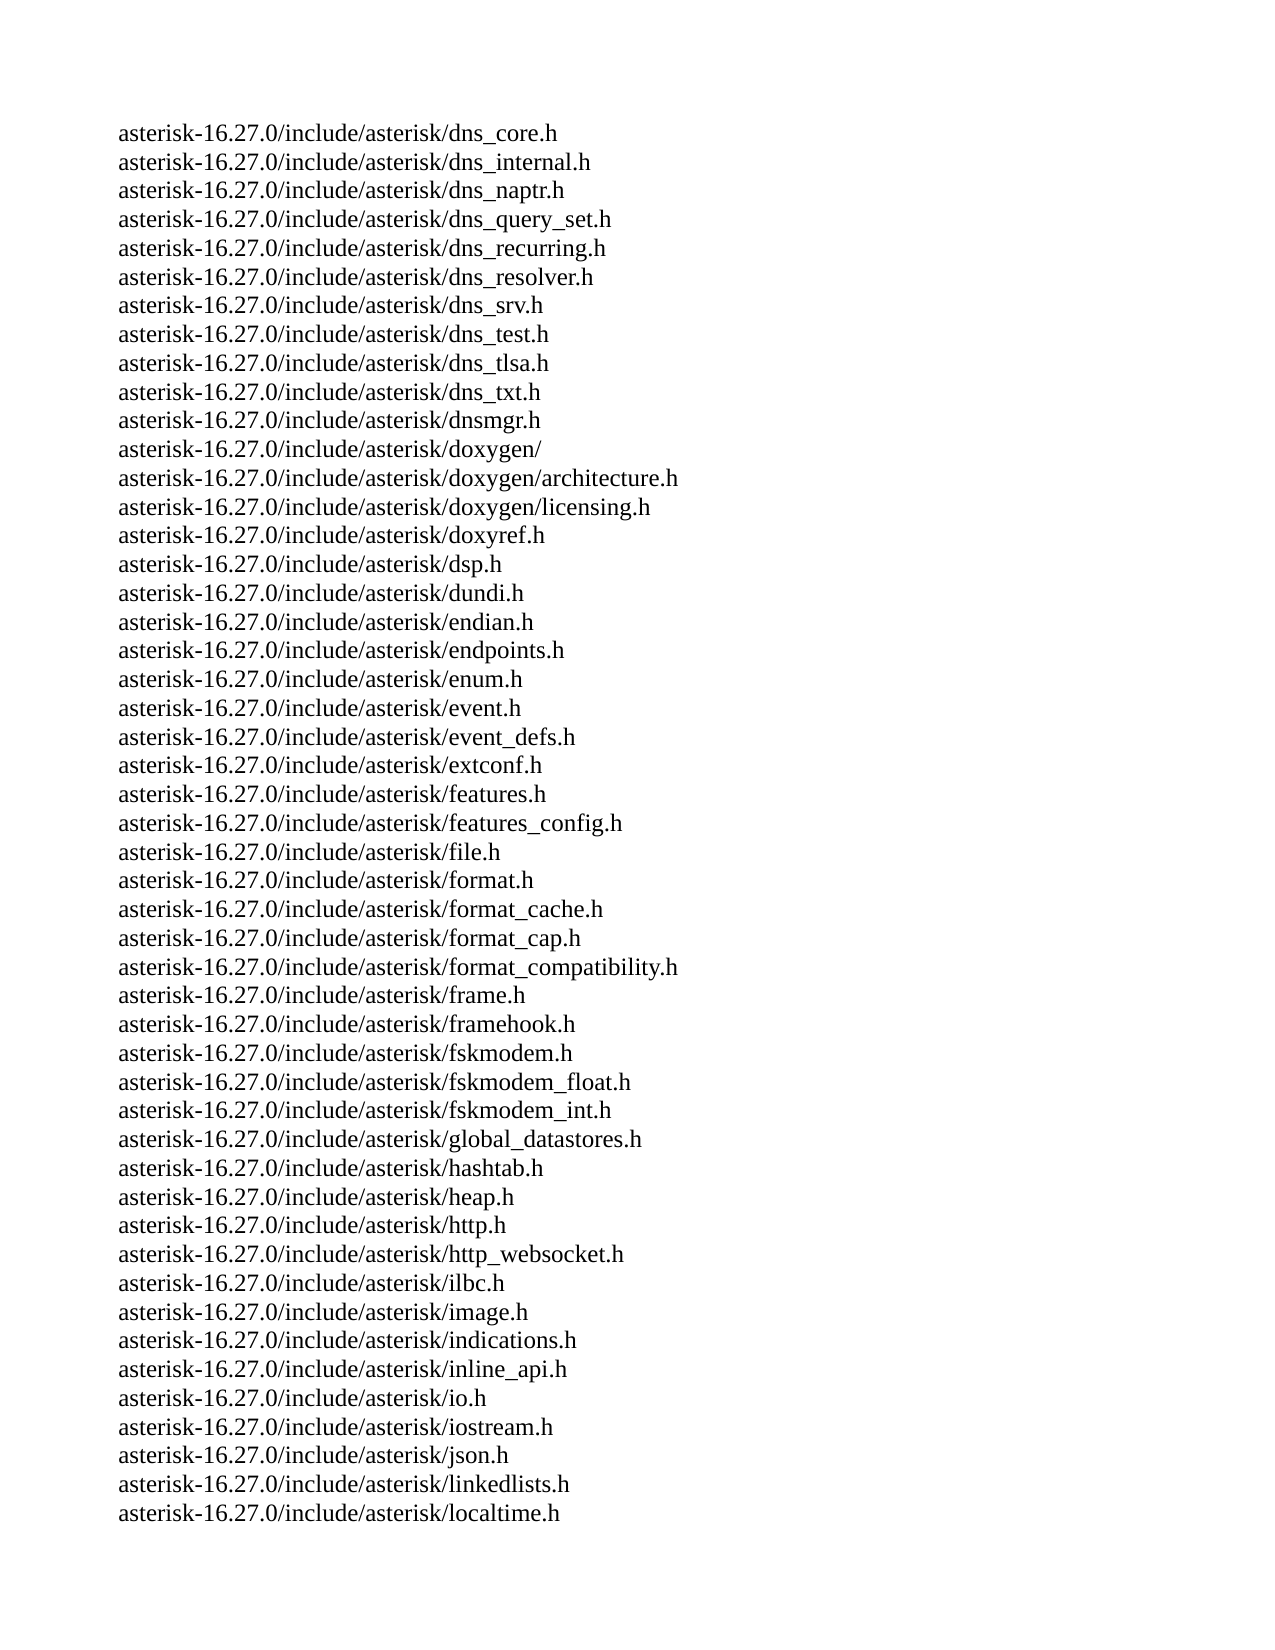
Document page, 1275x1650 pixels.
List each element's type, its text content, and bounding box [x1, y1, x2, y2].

text asterisk-16.27.0/include/asterisk/hashtab.h [118, 1153, 1157, 1182]
text asterisk-16.27.0/include/asterisk/dns_recurring.h [118, 233, 1157, 262]
text asterisk-16.27.0/include/asterisk/image.h [118, 1297, 1157, 1326]
text asterisk-16.27.0/include/asterisk/doxyref.h [118, 521, 1157, 549]
text asterisk-16.27.0/include/asterisk/frame.h [118, 981, 1157, 1009]
text asterisk-16.27.0/include/asterisk/dns_internal.h [118, 147, 1157, 176]
text asterisk-16.27.0/include/asterisk/fskmodem_float.h [118, 1067, 1157, 1096]
text asterisk-16.27.0/include/asterisk/dns_query_set.h [118, 204, 1157, 233]
text asterisk-16.27.0/include/asterisk/extconf.h [118, 751, 1157, 779]
text asterisk-16.27.0/include/asterisk/indications.h [118, 1326, 1157, 1354]
text asterisk-16.27.0/include/asterisk/dsp.h [118, 549, 1157, 578]
text asterisk-16.27.0/include/asterisk/file.h [118, 837, 1157, 866]
text asterisk-16.27.0/include/asterisk/doxygen/licensing.h [118, 492, 1157, 521]
text asterisk-16.27.0/include/asterisk/global_datastores.h [118, 1124, 1157, 1153]
text asterisk-16.27.0/include/asterisk/io.h [118, 1383, 1157, 1412]
text asterisk-16.27.0/include/asterisk/event_defs.h [118, 722, 1157, 751]
text asterisk-16.27.0/include/asterisk/features.h [118, 779, 1157, 808]
text asterisk-16.27.0/include/asterisk/localtime.h [118, 1498, 1157, 1527]
text asterisk-16.27.0/include/asterisk/doxygen/architecture.h [118, 463, 1157, 492]
text asterisk-16.27.0/include/asterisk/dns_core.h [118, 118, 1157, 147]
text asterisk-16.27.0/include/asterisk/dns_resolver.h [118, 262, 1157, 291]
text asterisk-16.27.0/include/asterisk/dns_naptr.h [118, 176, 1157, 204]
text asterisk-16.27.0/include/asterisk/json.h [118, 1441, 1157, 1469]
text asterisk-16.27.0/include/asterisk/endian.h [118, 607, 1157, 636]
text asterisk-16.27.0/include/asterisk/dnsmgr.h [118, 406, 1157, 434]
text asterisk-16.27.0/include/asterisk/inline_api.h [118, 1354, 1157, 1383]
text asterisk-16.27.0/include/asterisk/format_compatibility.h [118, 952, 1157, 981]
text asterisk-16.27.0/include/asterisk/enum.h [118, 664, 1157, 693]
text asterisk-16.27.0/include/asterisk/fskmodem_int.h [118, 1096, 1157, 1124]
text asterisk-16.27.0/include/asterisk/dns_test.h [118, 319, 1157, 348]
text asterisk-16.27.0/include/asterisk/fskmodem.h [118, 1038, 1157, 1067]
text asterisk-16.27.0/include/asterisk/endpoints.h [118, 636, 1157, 664]
text asterisk-16.27.0/include/asterisk/format_cache.h [118, 894, 1157, 923]
text asterisk-16.27.0/include/asterisk/http.h [118, 1211, 1157, 1239]
text asterisk-16.27.0/include/asterisk/linkedlists.h [118, 1469, 1157, 1498]
text asterisk-16.27.0/include/asterisk/http_websocket.h [118, 1239, 1157, 1268]
text asterisk-16.27.0/include/asterisk/iostream.h [118, 1412, 1157, 1441]
text asterisk-16.27.0/include/asterisk/framehook.h [118, 1009, 1157, 1038]
text asterisk-16.27.0/include/asterisk/dundi.h [118, 578, 1157, 607]
text asterisk-16.27.0/include/asterisk/doxygen/ [118, 434, 1157, 463]
text asterisk-16.27.0/include/asterisk/format.h [118, 866, 1157, 894]
text asterisk-16.27.0/include/asterisk/format_cap.h [118, 923, 1157, 952]
text asterisk-16.27.0/include/asterisk/dns_srv.h [118, 291, 1157, 319]
text asterisk-16.27.0/include/asterisk/heap.h [118, 1182, 1157, 1211]
text asterisk-16.27.0/include/asterisk/dns_txt.h [118, 377, 1157, 406]
text asterisk-16.27.0/include/asterisk/dns_tlsa.h [118, 348, 1157, 377]
text asterisk-16.27.0/include/asterisk/event.h [118, 693, 1157, 722]
text asterisk-16.27.0/include/asterisk/features_config.h [118, 808, 1157, 837]
text asterisk-16.27.0/include/asterisk/ilbc.h [118, 1268, 1157, 1297]
